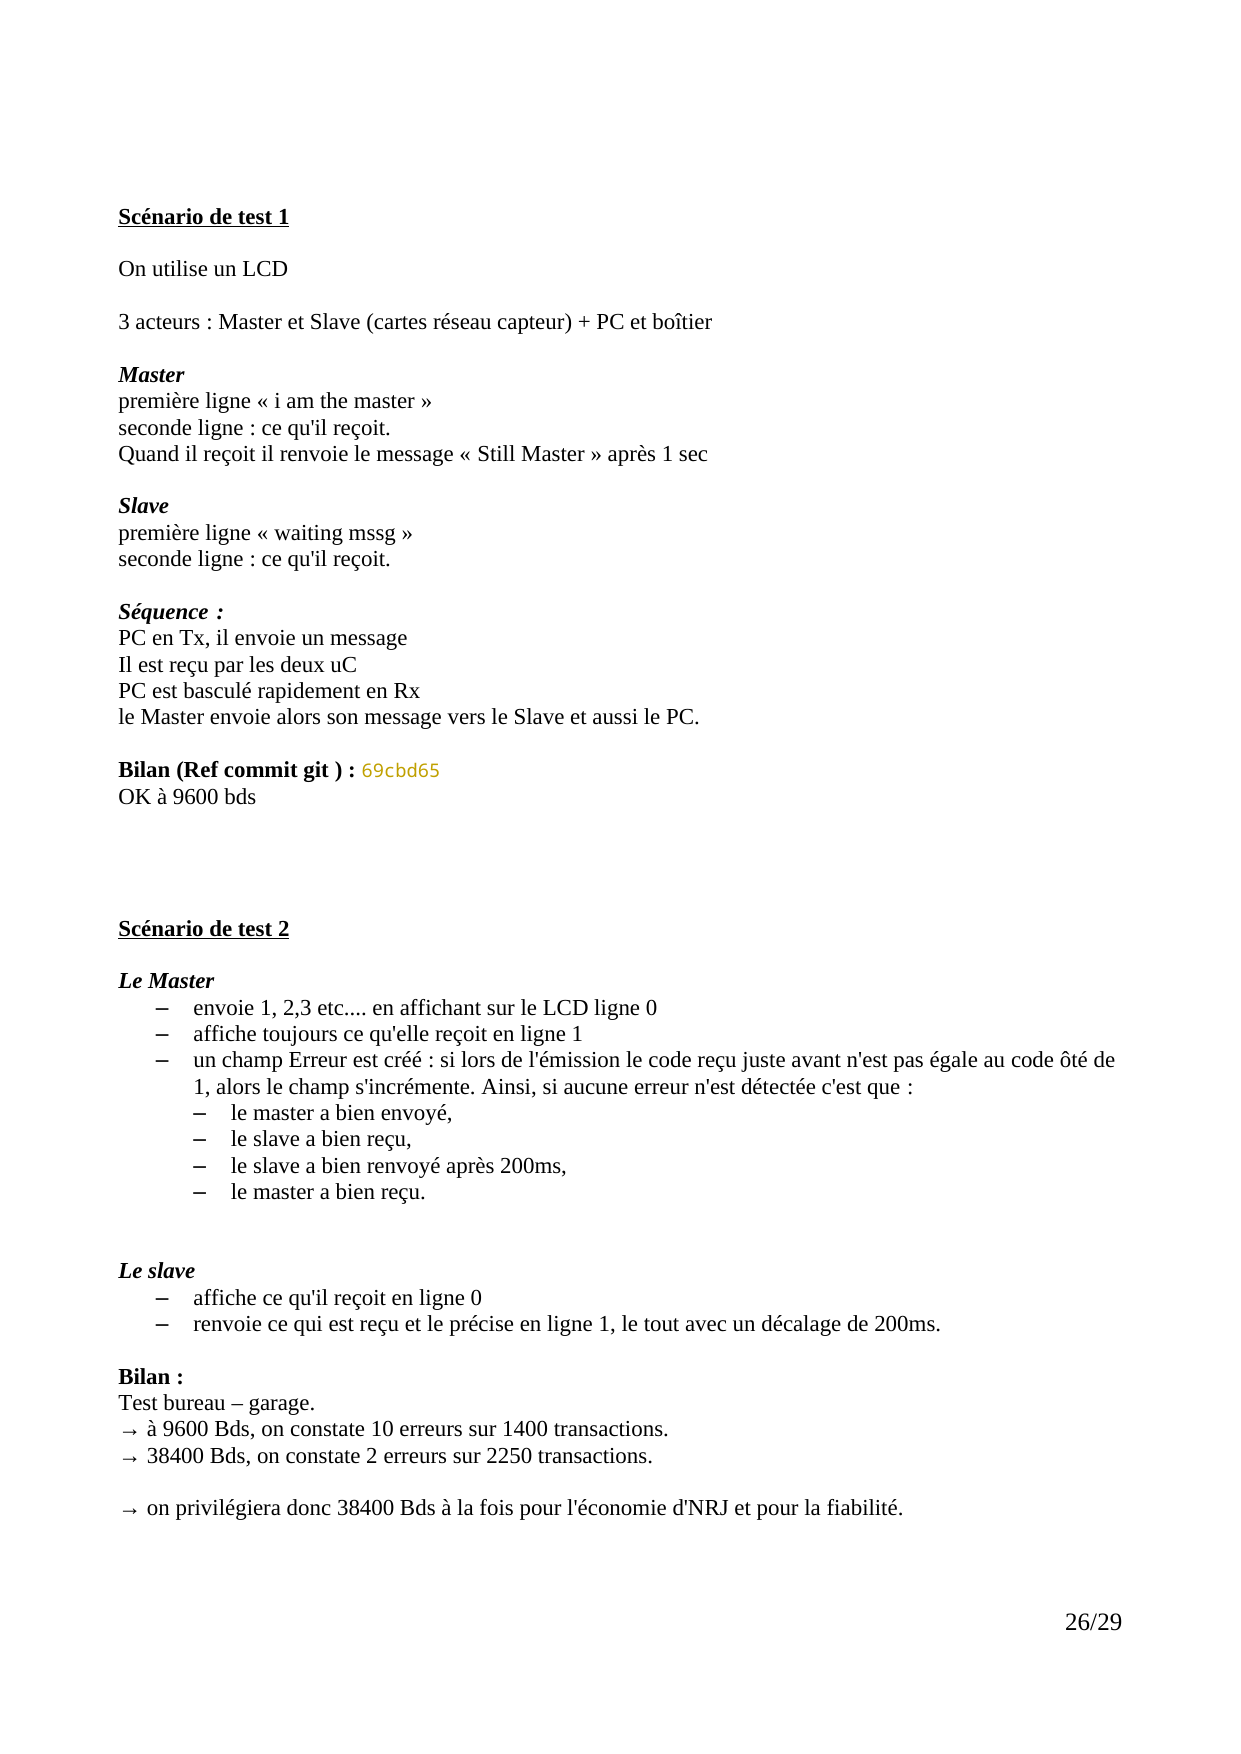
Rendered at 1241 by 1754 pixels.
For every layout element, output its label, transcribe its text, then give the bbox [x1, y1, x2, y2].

list le master a bien reçu. [193, 1178, 1122, 1204]
text OK à 9600 bds [118, 783, 1122, 809]
text Bilan : [118, 1363, 1122, 1389]
list le master a bien envoyé, [193, 1099, 1122, 1126]
text Bilan (Ref commit git ) : 69cbd65 [118, 756, 1122, 783]
text Scénario de test 2 [118, 915, 1122, 941]
text PC en Tx, il envoie un message [118, 624, 1122, 651]
list renvoie ce qui est reçu et le précise en ligne 1, le tout avec un décalage de 200ms. [156, 1310, 1122, 1336]
list un champ Erreur est créé : si lors de l'émission le code reçu juste avant n'est pas égale au code ôté de 1, alors le champ s'incrémente. Ainsi, si aucune erreur n'est détectée c'est que : [156, 1046, 1122, 1099]
list envoie 1, 2,3 etc.... en affichant sur le LCD ligne 0 [156, 994, 1122, 1020]
text → 38400 Bds, on constate 2 erreurs sur 2250 transactions. [118, 1442, 1122, 1468]
text seconde ligne : ce qu'il reçoit. [118, 545, 1122, 572]
text 3 acteurs : Master et Slave (cartes réseau capteur) + PC et boîtier [118, 308, 1122, 334]
list le slave a bien renvoyé après 200ms, [193, 1152, 1122, 1178]
text Quand il reçoit il renvoie le message « Still Master » après 1 sec [118, 440, 1122, 466]
text → à 9600 Bds, on constate 10 erreurs sur 1400 transactions. [118, 1415, 1122, 1442]
text Scénario de test 1 [118, 203, 1122, 229]
text PC est basculé rapidement en Rx [118, 677, 1122, 703]
text première ligne « i am the master » [118, 387, 1122, 413]
text première ligne « waiting mssg » [118, 519, 1122, 545]
text Le Master [118, 967, 1122, 994]
text Il est reçu par les deux uC [118, 651, 1122, 677]
list affiche ce qu'il reçoit en ligne 0 [156, 1284, 1122, 1310]
text → on privilégiera donc 38400 Bds à la fois pour l'économie d'NRJ et pour la fiabilité. [118, 1494, 1122, 1521]
text seconde ligne : ce qu'il reçoit. [118, 413, 1122, 440]
list affiche toujours ce qu'elle reçoit en ligne 1 [156, 1020, 1122, 1046]
text Le slave [118, 1257, 1122, 1284]
text Master [118, 361, 1122, 387]
text le Master envoie alors son message vers le Slave et aussi le PC. [118, 703, 1122, 730]
text On utilise un LCD [118, 255, 1122, 282]
text Séquence : [118, 598, 1122, 624]
list le slave a bien reçu, [193, 1126, 1122, 1152]
text Test bureau – garage. [118, 1389, 1122, 1415]
text Slave [118, 493, 1122, 519]
